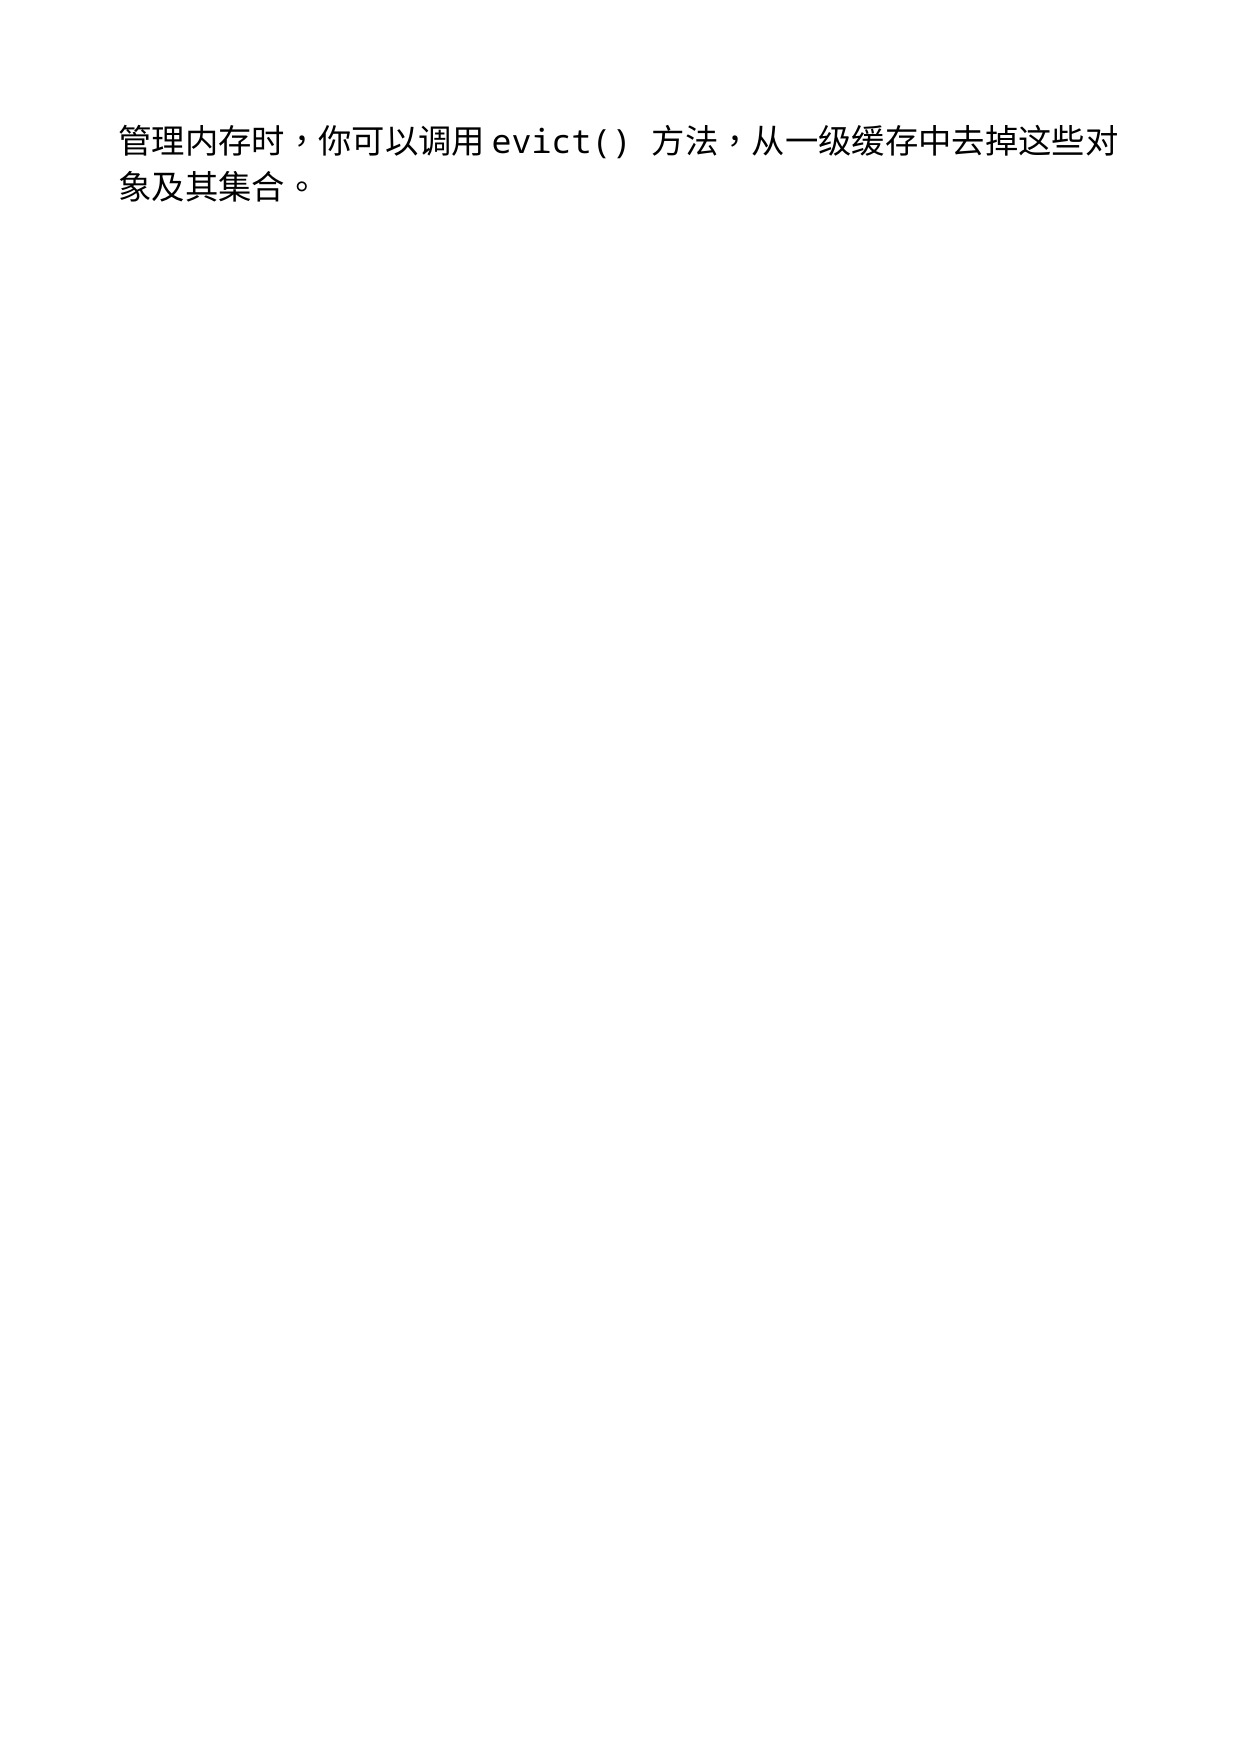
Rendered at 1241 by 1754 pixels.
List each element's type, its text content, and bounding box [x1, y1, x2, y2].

text 管理内存时，你可以调用evict() 方法，从一级缓存中去掉这些对象及其集合。 [118, 118, 1122, 209]
